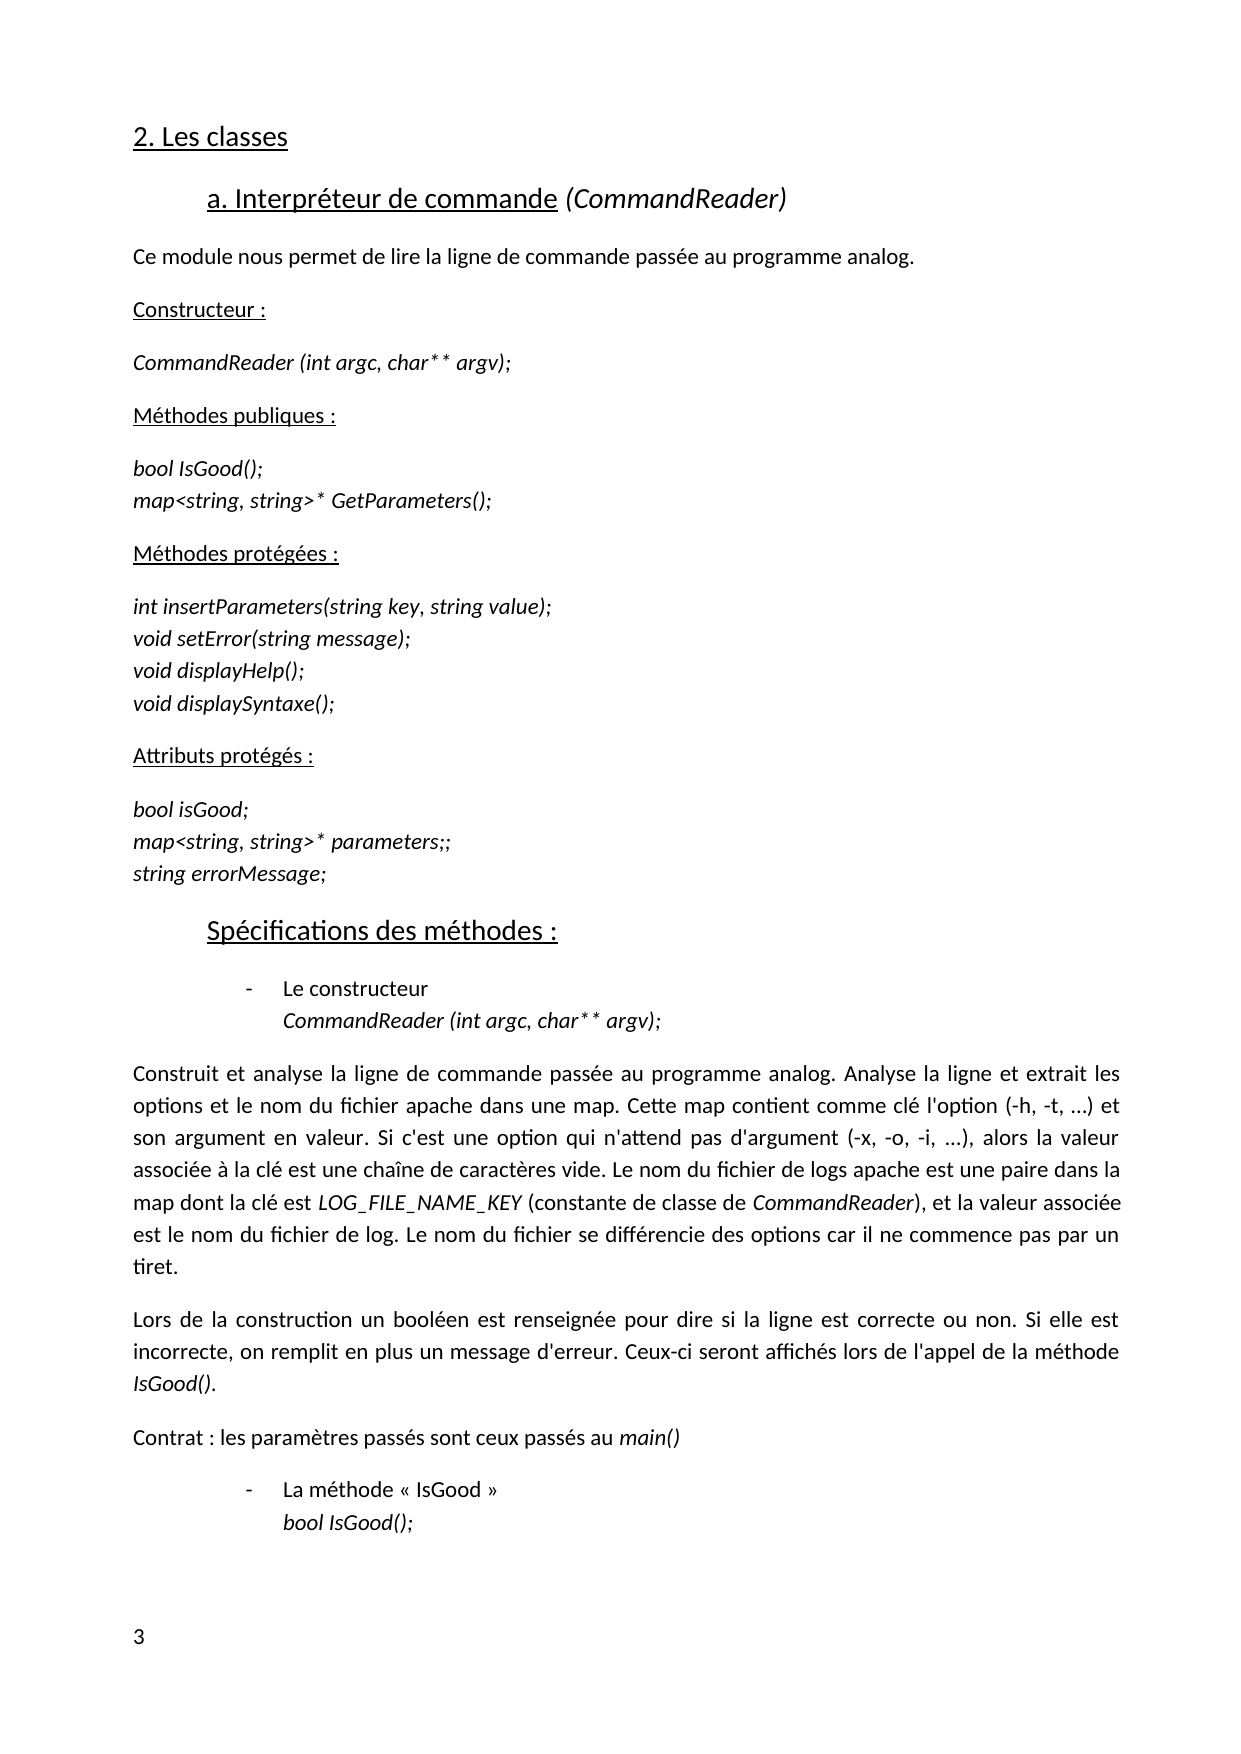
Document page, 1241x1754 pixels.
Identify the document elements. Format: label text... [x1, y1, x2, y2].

text Constructeur : [133, 295, 1122, 323]
text Ce module nous permet de lire la ligne de commande passée au programme analog. [133, 242, 1122, 270]
text CommandReader (int argc, char** argv); [133, 348, 1122, 376]
text int insertParameters(string key, string value); void setError(string message); void displayHelp(); void displaySyntaxe(); [133, 592, 1122, 717]
list La méthode « IsGood » bool IsGood(); [245, 1476, 1122, 1536]
text Lors de la construction un booléen est renseignée pour dire si la ligne est correcte ou non. Si elle est incorrecte, on remplit en plus un message d'erreur. Ceux-ci seront affichés lors de l'appel de la méthode IsGood(). [133, 1305, 1122, 1398]
text Méthodes protégées : [133, 539, 1122, 567]
text 2. Les classes [133, 118, 1122, 154]
list Le constructeur CommandReader (int argc, char** argv); [245, 974, 1122, 1034]
text Spécifications des méthodes : [133, 912, 1122, 948]
text Méthodes publiques : [133, 401, 1122, 429]
text Contrat : les paramètres passés sont ceux passés au main() [133, 1423, 1122, 1451]
text a. Interpréteur de commande (CommandReader) [133, 180, 1122, 216]
text Construit et analyse la ligne de commande passée au programme analog. Analyse la ligne et extrait les options et le nom du fichier apache dans une map. Cette map contient comme clé l'option (-h, -t, …) et son argument en valeur. Si c'est une option qui n'attend pas d'argument (-x, -o, -i, ...), alors la valeur associée à la clé est une chaîne de caractères vide. Le nom du fichier de logs apache est une paire dans la map dont la clé est LOG_FILE_NAME_KEY (constante de classe de CommandReader), et la valeur associée est le nom du fichier de log. Le nom du fichier se différencie des options car il ne commence pas par un tiret. [133, 1059, 1122, 1280]
text Attributs protégés : [133, 742, 1122, 770]
text bool isGood; map<string, string>* parameters;; string errorMessage; [133, 795, 1122, 887]
text bool IsGood(); map<string, string>* GetParameters(); [133, 454, 1122, 514]
